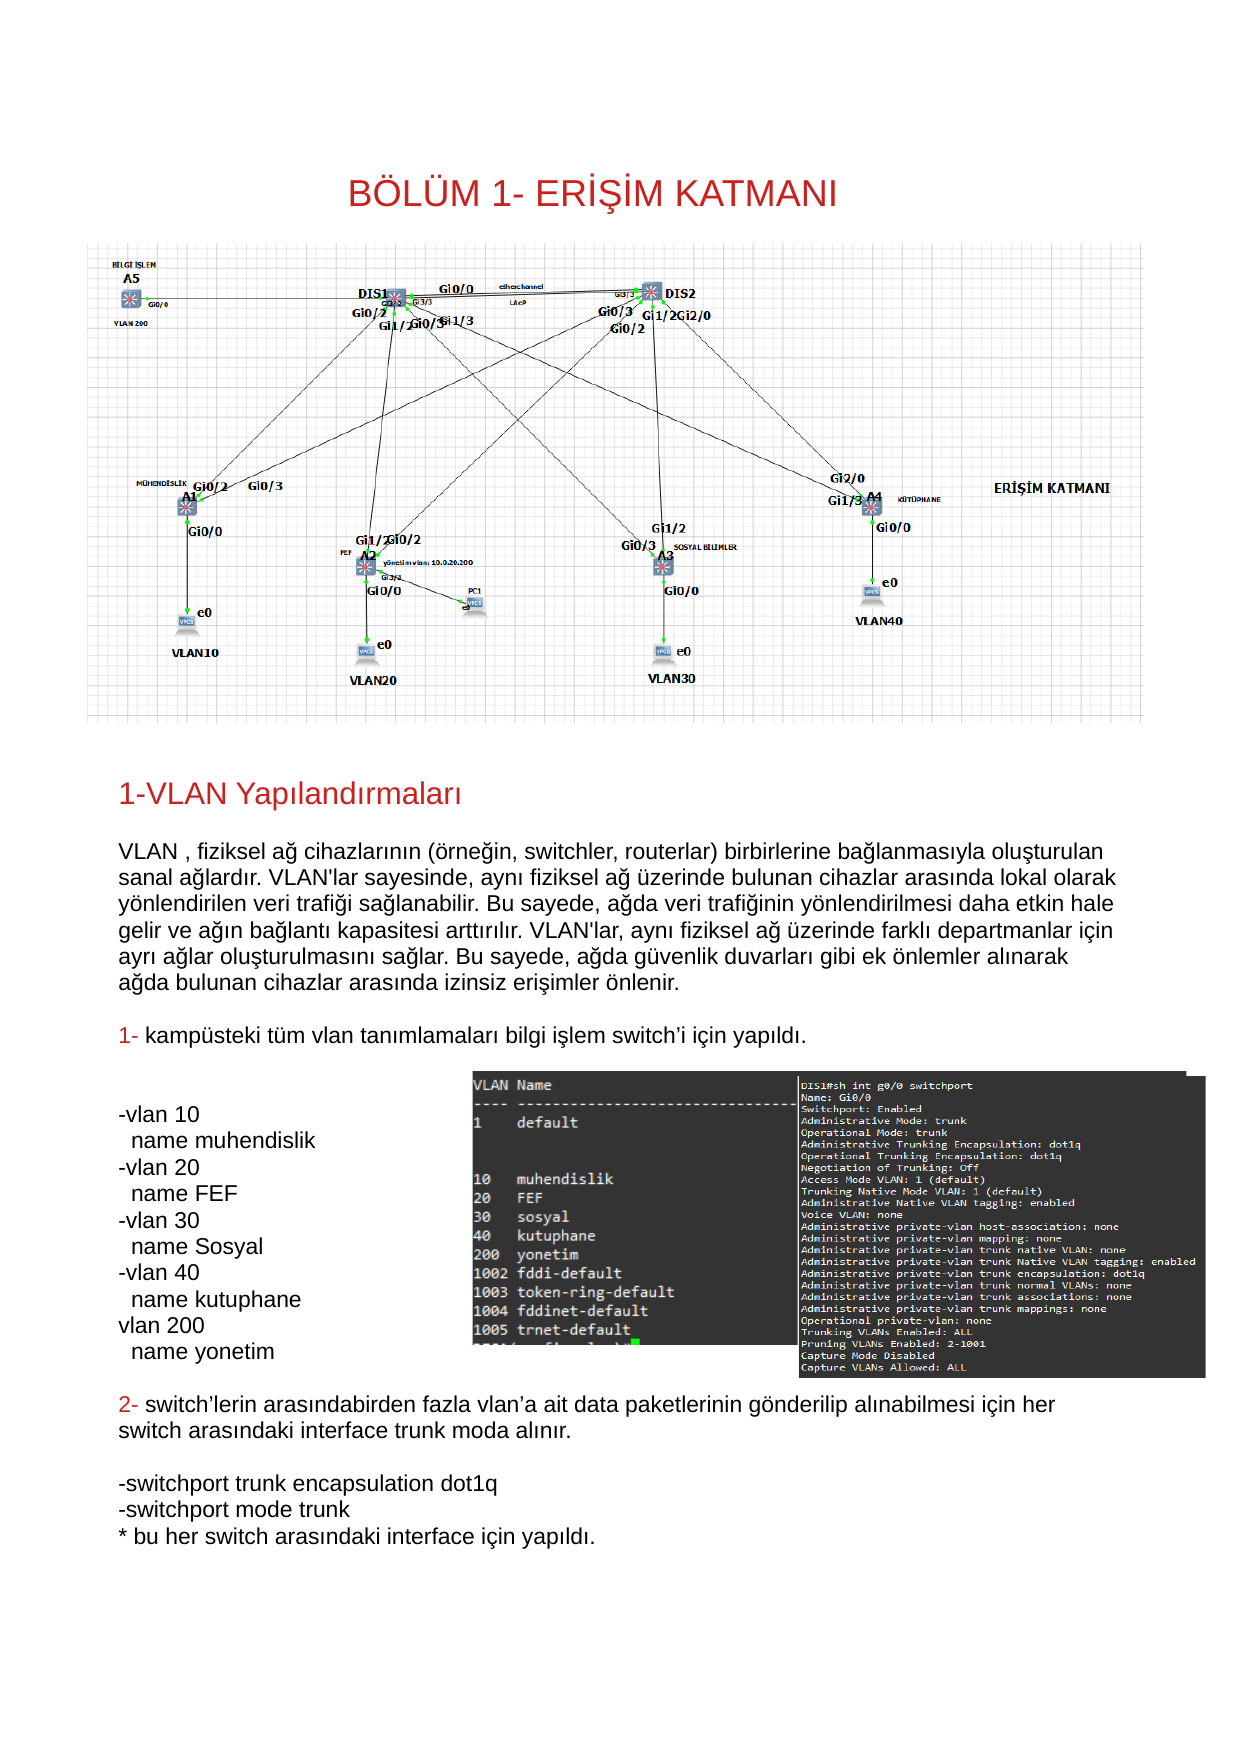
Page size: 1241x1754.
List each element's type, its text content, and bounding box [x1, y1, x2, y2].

text * bu her switch arasındaki interface için yapıldı. [118, 1523, 1122, 1549]
text 1-VLAN Yapılandırmaları [118, 775, 1122, 811]
text vlan 200 [118, 1312, 472, 1338]
text 1- kampüsteki tüm vlan tanımlamaları bilgi işlem switch’i için yapıldı. [118, 1022, 1122, 1048]
picture [86, 243, 1145, 723]
text -vlan 10 [118, 1101, 472, 1127]
text -switchport trunk encapsulation dot1q [118, 1470, 1122, 1496]
text -vlan 30 [118, 1207, 472, 1233]
text name yonetim [118, 1338, 797, 1365]
text name kutuphane [118, 1286, 472, 1312]
text -vlan 40 [118, 1259, 472, 1286]
text name Sosyal [118, 1233, 472, 1259]
text BÖLÜM 1- ERİŞİM KATMANI [118, 171, 1122, 214]
picture [472, 1071, 1206, 1378]
text 2- switch’lerin arasındabirden fazla vlan’a ait data paketlerinin gönderilip alınabilmesi için her switch arasındaki interface trunk moda alınır. [118, 1391, 1122, 1444]
text name FEF [118, 1180, 472, 1207]
text VLAN , fiziksel ağ cihazlarının (örneğin, switchler, routerlar) birbirlerine bağlanmasıyla oluşturulan sanal ağlardır. VLAN'lar sayesinde, aynı fiziksel ağ üzerinde bulunan cihazlar arasında lokal olarak yönlendirilen veri trafiği sağlanabilir. Bu sayede, ağda veri trafiğinin yönlendirilmesi daha etkin hale gelir ve ağın bağlantı kapasitesi arttırılır. VLAN'lar, aynı fiziksel ağ üzerinde farklı departmanlar için ayrı ağlar oluşturulmasını sağlar. Bu sayede, ağda güvenlik duvarları gibi ek önlemler alınarak ağda bulunan cihazlar arasında izinsiz erişimler önlenir. [118, 838, 1122, 996]
text name muhendislik [118, 1127, 472, 1154]
text -switchport mode trunk [118, 1496, 1122, 1523]
text -vlan 20 [118, 1154, 472, 1180]
